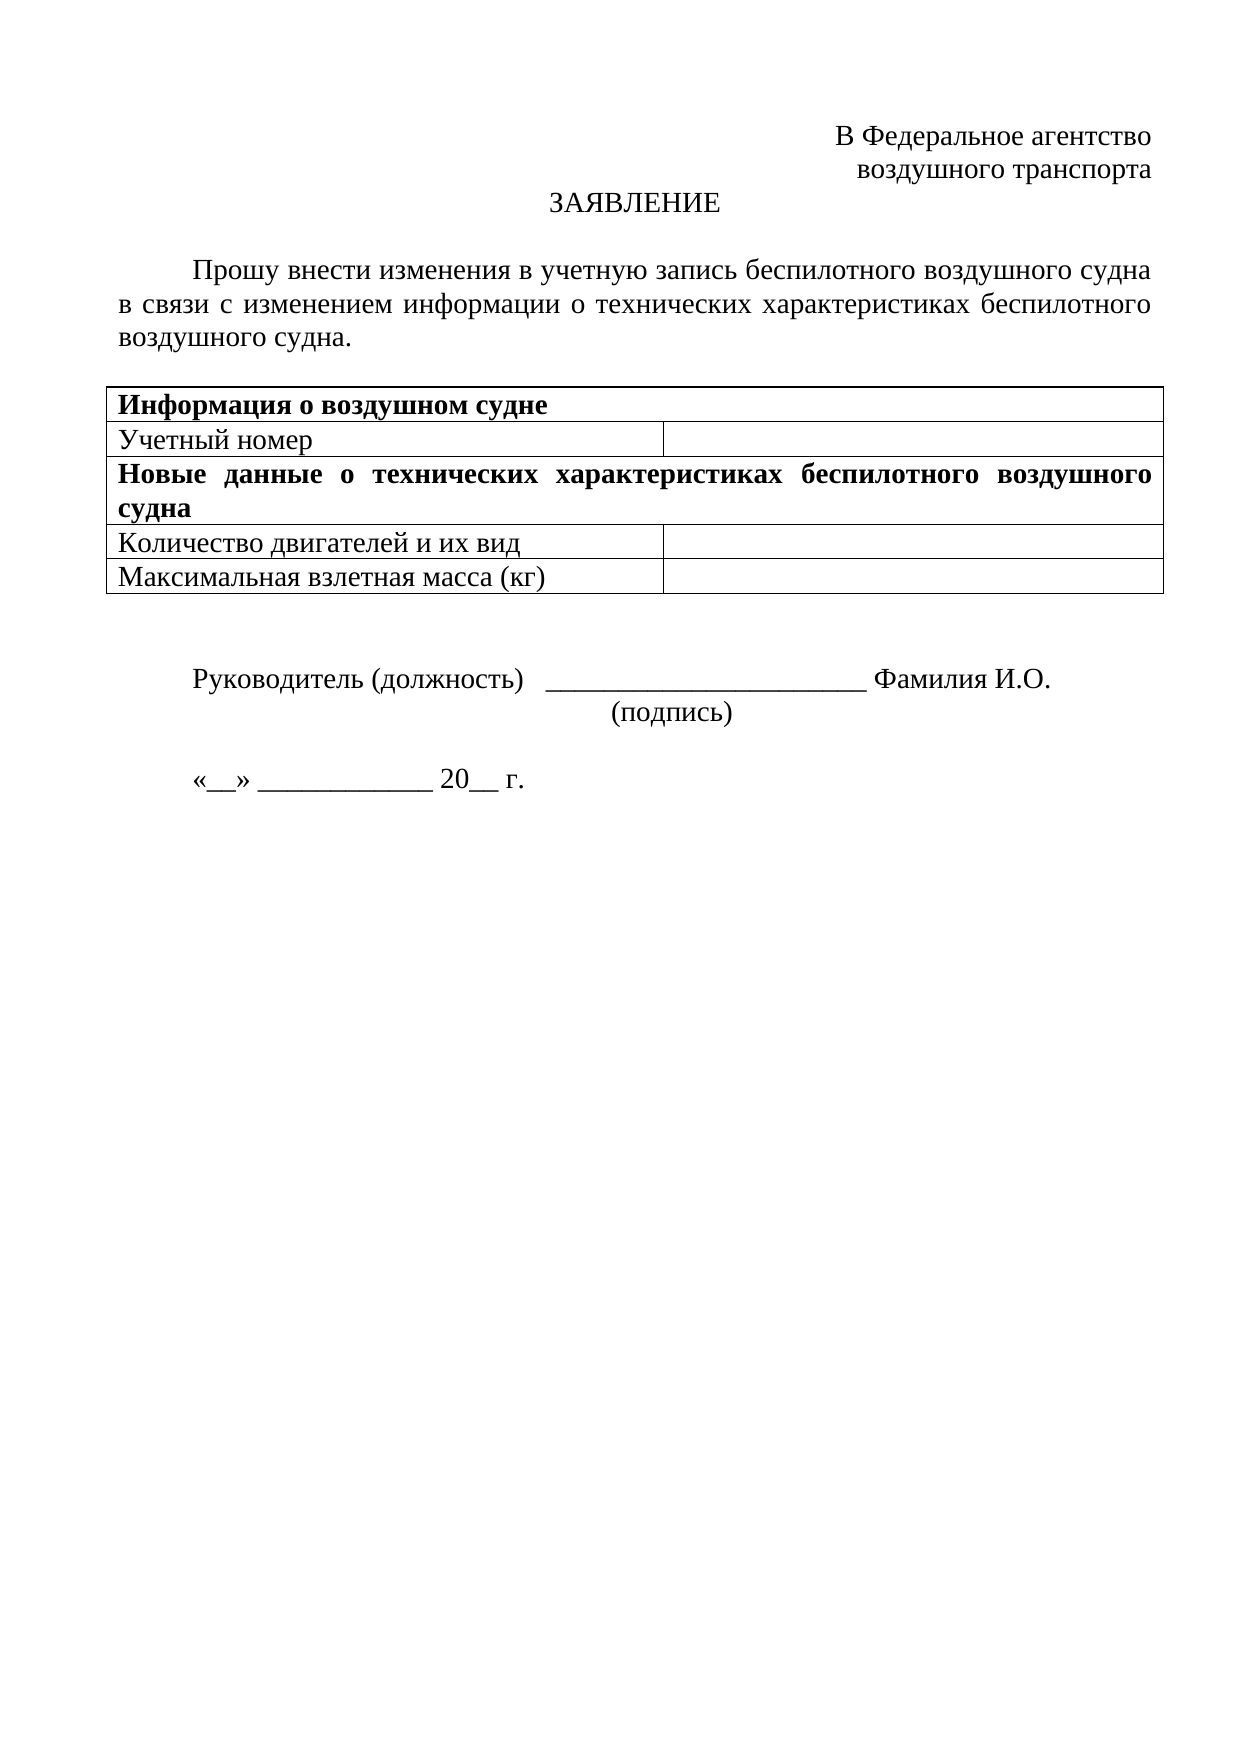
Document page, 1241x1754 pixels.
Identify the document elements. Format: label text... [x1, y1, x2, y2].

table_cell Новые данные о технических характеристиках беспилотного воздушного судна [107, 457, 1163, 524]
table_cell Учетный номер [107, 422, 663, 456]
table_cell Количество двигателей и их вид [107, 525, 663, 558]
table_cell [664, 422, 1163, 456]
text (подпись) [118, 694, 1152, 728]
text ЗАЯВЛЕНИЕ [118, 185, 1152, 219]
table_header Информация о воздушном судне [107, 388, 1163, 421]
text Прошу внести изменения в учетную запись беспилотного воздушного судна в связи с изменением информации о технических характеристиках беспилотного воздушного судна. [118, 252, 1152, 353]
text В Федеральное агентство воздушного транспорта [118, 118, 1152, 185]
text Руководитель (должность) ______________________ Фамилия И.О. [118, 661, 1152, 694]
table_cell Максимальная взлетная масса (кг) [107, 559, 663, 593]
table_cell [664, 559, 1163, 593]
table_cell [664, 525, 1163, 558]
text «__» ____________ 20__ г. [118, 762, 1152, 795]
